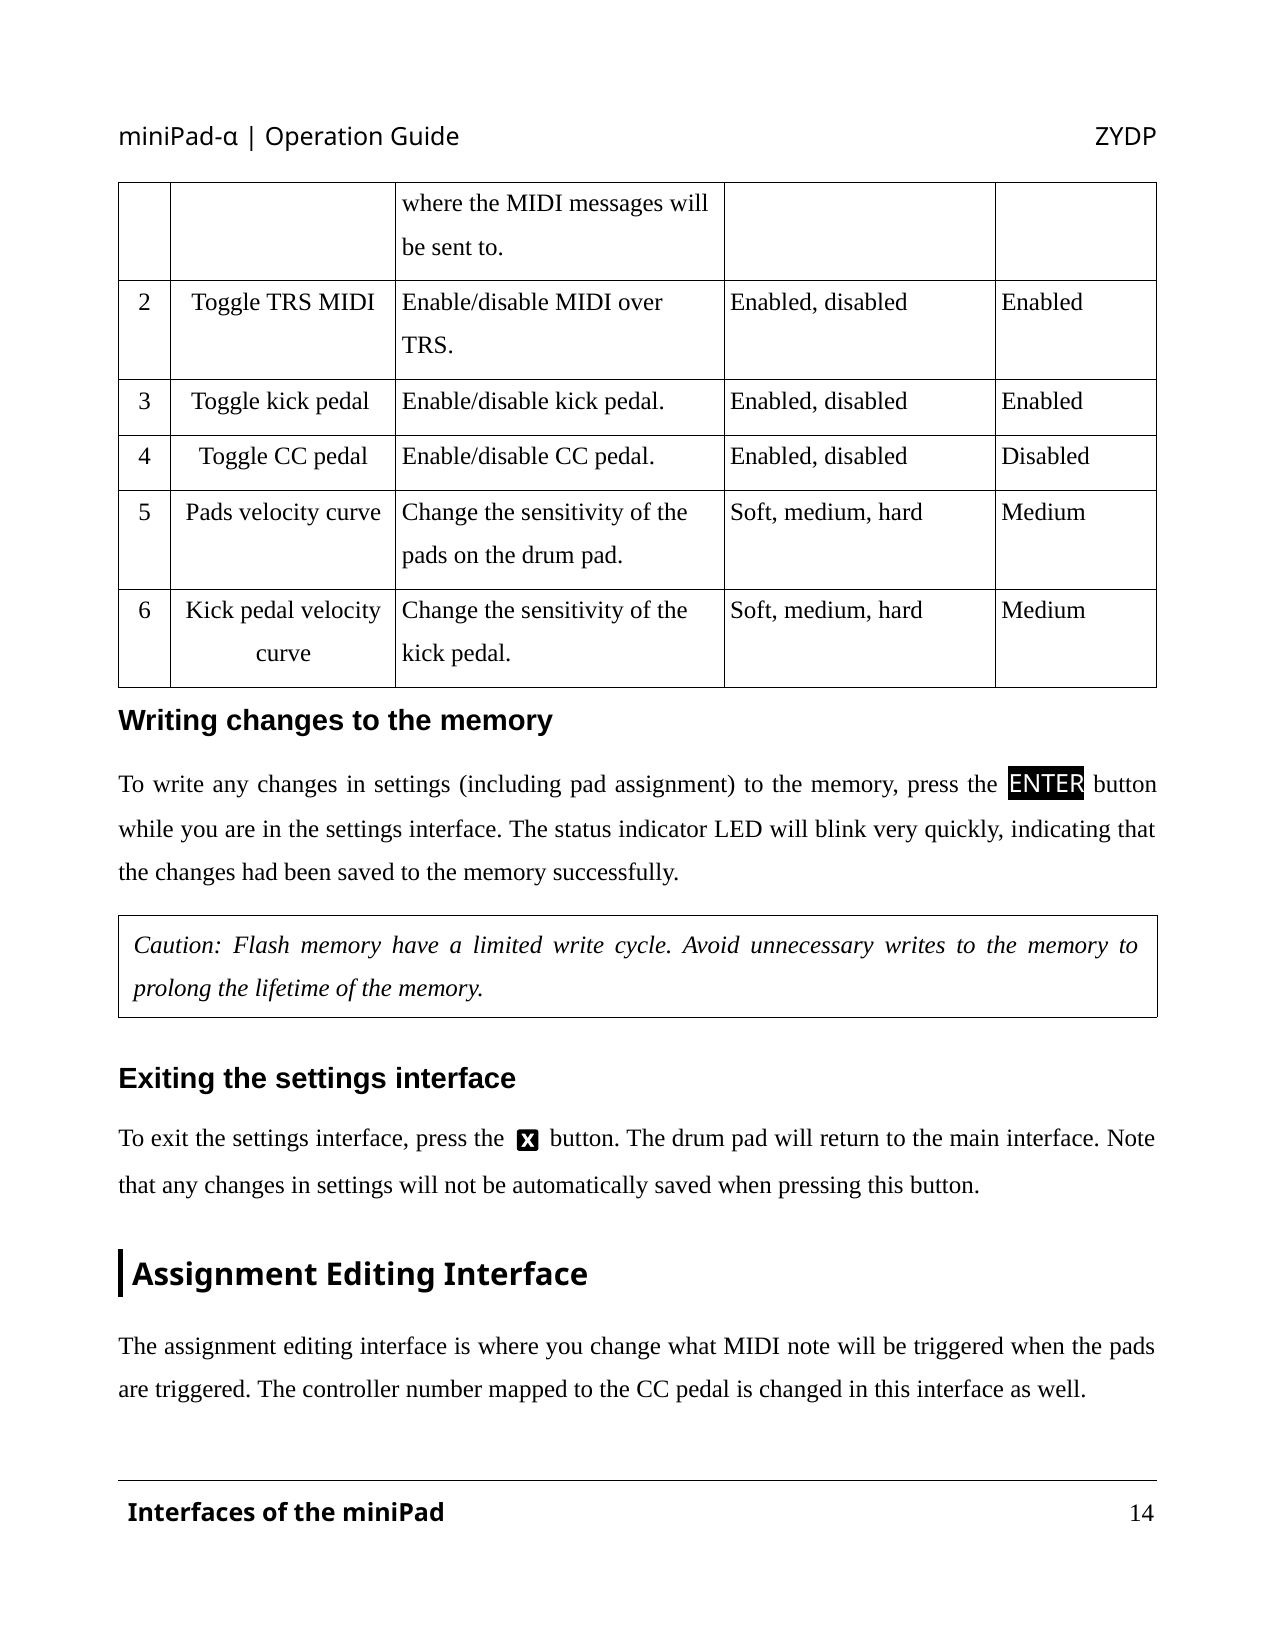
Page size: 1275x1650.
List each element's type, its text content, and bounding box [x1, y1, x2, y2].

table_cell 3 [119, 380, 170, 434]
table_cell 4 [119, 436, 170, 490]
table_cell 2 [119, 281, 170, 379]
table_cell Kick pedal velocity curve [171, 590, 395, 687]
table_cell Toggle kick pedal [171, 380, 395, 434]
table_cell Enable/disable MIDI over TRS. [396, 281, 724, 379]
table_cell Toggle TRS MIDI [171, 281, 395, 379]
subtitle Assignment Editing Interface [118, 1248, 1157, 1297]
table_cell 5 [119, 491, 170, 589]
table_cell Change the sensitivity of the kick pedal. [396, 590, 724, 687]
table_cell [171, 183, 395, 280]
table_cell Enabled, disabled [725, 380, 995, 434]
table_cell where the MIDI messages will be sent to. [396, 183, 724, 280]
table_cell 6 [119, 590, 170, 687]
table_cell Enabled, disabled [725, 436, 995, 490]
table_cell Soft, medium, hard [725, 491, 995, 589]
table_cell Pads velocity curve [171, 491, 395, 589]
text The assignment editing interface is where you change what MIDI note will be triggered when the pads are triggered. The controller number mapped to the CC pedal is changed in this interface as well. [118, 1331, 1157, 1403]
table_cell Enable/disable kick pedal. [396, 380, 724, 434]
table_cell Medium [996, 491, 1156, 589]
table_cell Medium [996, 590, 1156, 687]
text Caution: Flash memory have a limited write cycle. Avoid unnecessary writes to the memory to prolong the lifetime of the memory. [119, 916, 1157, 1017]
table_cell Toggle CC pedal [171, 436, 395, 490]
table_cell [119, 183, 170, 280]
table_cell Enabled [996, 380, 1156, 434]
table_cell [996, 183, 1156, 280]
table_cell Enabled, disabled [725, 281, 995, 379]
table_cell Disabled [996, 436, 1156, 490]
subtitle Writing changes to the memory [118, 703, 1157, 736]
text To write any changes in settings (including pad assignment) to the memory, press the ENTER button while you are in the settings interface. The status indicator LED will blink very quickly, indicating that the changes had been saved to the memory successfully. [118, 766, 1157, 886]
table_cell Enable/disable CC pedal. [396, 436, 724, 490]
subtitle Exiting the settings interface [118, 1061, 1157, 1094]
table_cell Soft, medium, hard [725, 590, 995, 687]
text To exit the settings interface, press the button. The drum pad will return to the main interface. Note that any changes in settings will not be automatically saved when pressing this button. [118, 1123, 1157, 1199]
table_cell [725, 183, 995, 280]
table_cell Enabled [996, 281, 1156, 379]
table_cell Change the sensitivity of the pads on the drum pad. [396, 491, 724, 589]
